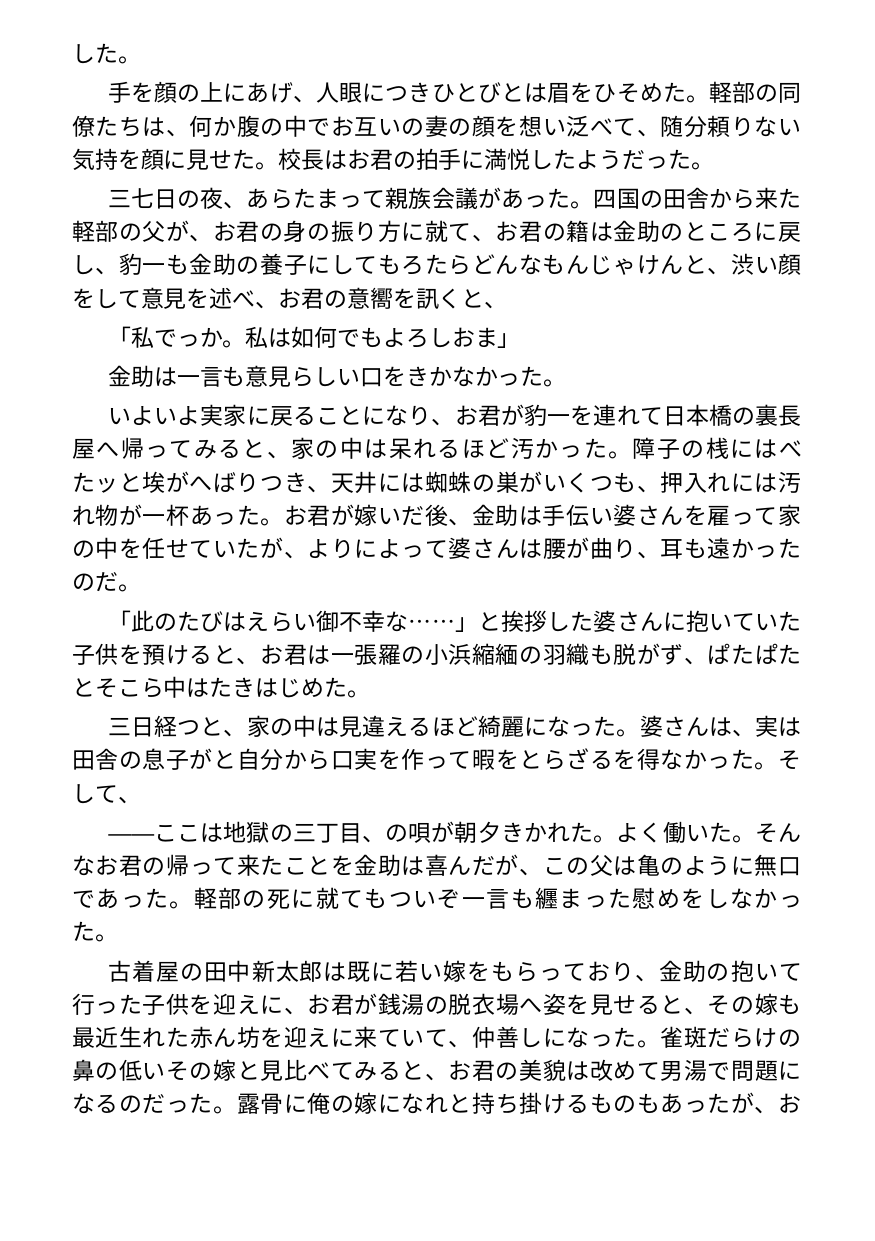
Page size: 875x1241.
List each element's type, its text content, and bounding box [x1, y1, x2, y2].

text いよいよ実家に戻ることになり、お君が豹一を連れて日本橋の裏長屋へ帰ってみると、家の中は呆れるほど汚かった。障子の桟にはべたッと埃がへばりつき、天井には蜘蛛の巣がいくつも、押入れには汚れ物が一杯あった。お君が嫁いだ後、金助は手伝い婆さんを雇って家の中を任せていたが、よりによって婆さんは腰が曲り、耳も遠かったのだ。 [72, 398, 802, 597]
text 古着屋の田中新太郎は既に若い嫁をもらっており、金助の抱いて行った子供を迎えに、お君が銭湯の脱衣場へ姿を見せると、その嫁も最近生れた赤ん坊を迎えに来ていて、仲善しになった。雀斑だらけの鼻の低いその嫁と見比べてみると、お君の美貌は改めて男湯で問題になるのだった。露骨に俺の嫁になれと持ち掛けるものもあったが、お [72, 953, 802, 1119]
text 手を顔の上にあげ、人眼につきひとびとは眉をひそめた。軽部の同僚たちは、何か腹の中でお互いの妻の顔を想い泛べて、随分頼りない気持を顔に見せた。校長はお君の拍手に満悦したようだった。 [72, 75, 802, 175]
text 三日経つと、家の中は見違えるほど綺麗になった。婆さんは、実は田舎の息子がと自分から口実を作って暇をとらざるを得なかった。そして、 [72, 709, 802, 809]
text 「此のたびはえらい御不幸な……」と挨拶した婆さんに抱いていた子供を預けると、お君は一張羅の小浜縮緬の羽織も脱がず、ぱたぱたとそこら中はたきはじめた。 [72, 603, 802, 703]
text ――ここは地獄の三丁目、の唄が朝夕きかれた。よく働いた。そんなお君の帰って来たことを金助は喜んだが、この父は亀のように無口であった。軽部の死に就てもついぞ一言も纒まった慰めをしなかった。 [72, 814, 802, 947]
text 金助は一言も意見らしい口をきかなかった。 [72, 359, 802, 392]
text した。 [72, 36, 802, 69]
text 三七日の夜、あらたまって親族会議があった。四国の田舎から来た軽部の父が、お君の身の振り方に就て、お君の籍は金助のところに戻し、豹一も金助の養子にしてもろたらどんなもんじゃけんと、渋い顔をして意見を述べ、お君の意嚮を訊くと、 [72, 181, 802, 314]
text 「私でっか。私は如何でもよろしおま」 [72, 320, 802, 353]
